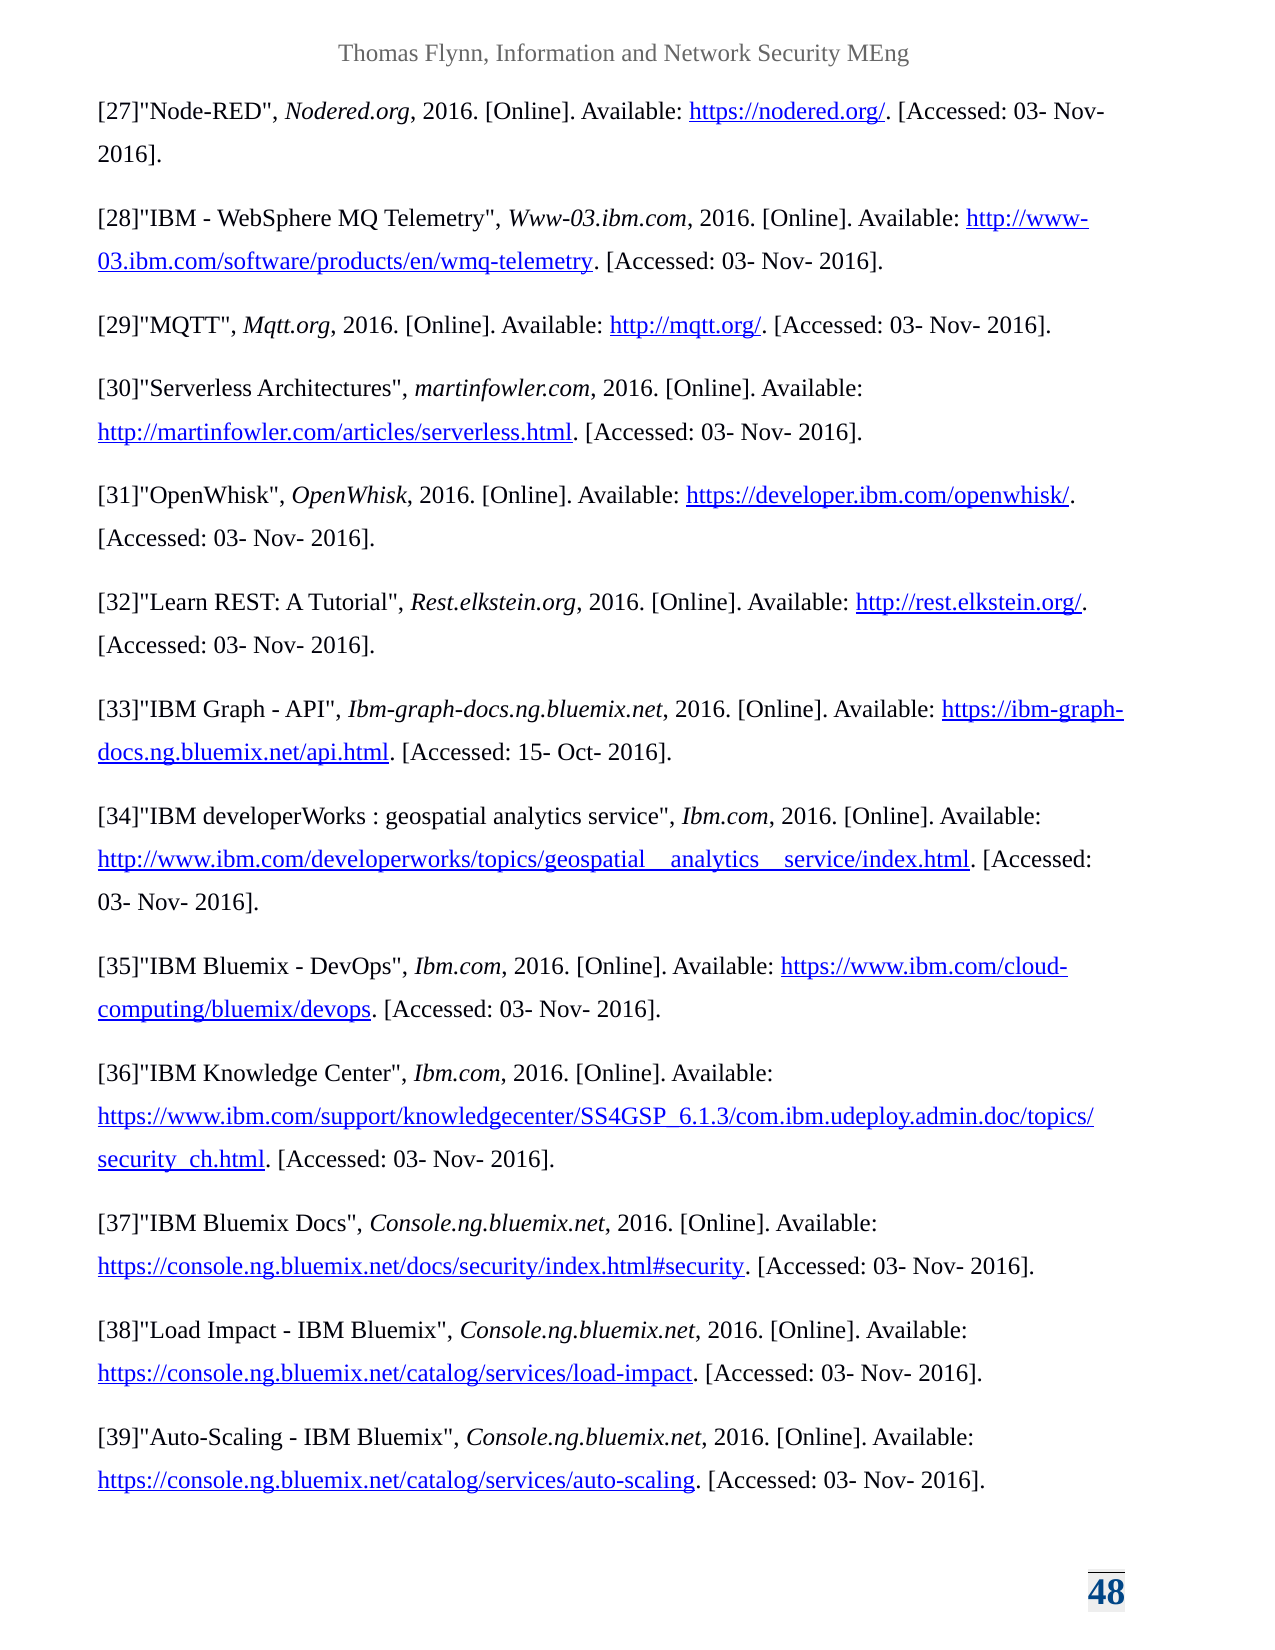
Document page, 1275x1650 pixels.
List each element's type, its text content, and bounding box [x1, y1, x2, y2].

text [39]"Auto-Scaling - IBM Bluemix", Console.ng.bluemix.net, 2016. [Online]. Available: https://console.ng.bluemix.net/catalog/services/auto-scaling. [Accessed: 03- Nov- 2016]. [97, 1422, 1125, 1493]
text [31]"OpenWhisk", OpenWhisk, 2016. [Online]. Available: https://developer.ibm.com/openwhisk/. [Accessed: 03- Nov- 2016]. [97, 480, 1125, 552]
text [28]"IBM - WebSphere MQ Telemetry", Www-03.ibm.com, 2016. [Online]. Available: http://www-03.ibm.com/software/products/en/wmq-telemetry. [Accessed: 03- Nov- 2016]. [97, 203, 1125, 275]
text [30]"Serverless Architectures", martinfowler.com, 2016. [Online]. Available: http://martinfowler.com/articles/serverless.html. [Accessed: 03- Nov- 2016]. [97, 373, 1125, 445]
text [29]"MQTT", Mqtt.org, 2016. [Online]. Available: http://mqtt.org/. [Accessed: 03- Nov- 2016]. [97, 310, 1125, 338]
text [34]"IBM developerWorks : geospatial analytics service", Ibm.com, 2016. [Online]. Available: http://www.ibm.com/developerworks/topics/geospatial__analytics__service/index.html. [Accessed: 03- Nov- 2016]. [97, 801, 1125, 916]
text [33]"IBM Graph - API", Ibm-graph-docs.ng.bluemix.net, 2016. [Online]. Available: https://ibm-graph-docs.ng.bluemix.net/api.html. [Accessed: 15- Oct- 2016]. [97, 694, 1125, 766]
text [37]"IBM Bluemix Docs", Console.ng.bluemix.net, 2016. [Online]. Available: https://console.ng.bluemix.net/docs/security/index.html#security. [Accessed: 03- Nov- 2016]. [97, 1208, 1125, 1280]
text [38]"Load Impact - IBM Bluemix", Console.ng.bluemix.net, 2016. [Online]. Available: https://console.ng.bluemix.net/catalog/services/load-impact. [Accessed: 03- Nov- 2016]. [97, 1315, 1125, 1387]
text [32]"Learn REST: A Tutorial", Rest.elkstein.org, 2016. [Online]. Available: http://rest.elkstein.org/. [Accessed: 03- Nov- 2016]. [97, 587, 1125, 659]
text [35]"IBM Bluemix - DevOps", Ibm.com, 2016. [Online]. Available: https://www.ibm.com/cloud-computing/bluemix/devops. [Accessed: 03- Nov- 2016]. [97, 951, 1125, 1023]
text [36]"IBM Knowledge Center", Ibm.com, 2016. [Online]. Available: https://www.ibm.com/support/knowledgecenter/SS4GSP_6.1.3/com.ibm.udeploy.admin.doc/topics/security_ch.html. [Accessed: 03- Nov- 2016]. [97, 1058, 1125, 1173]
text [27]"Node-RED", Nodered.org, 2016. [Online]. Available: https://nodered.org/. [Accessed: 03- Nov- 2016]. [97, 96, 1125, 168]
